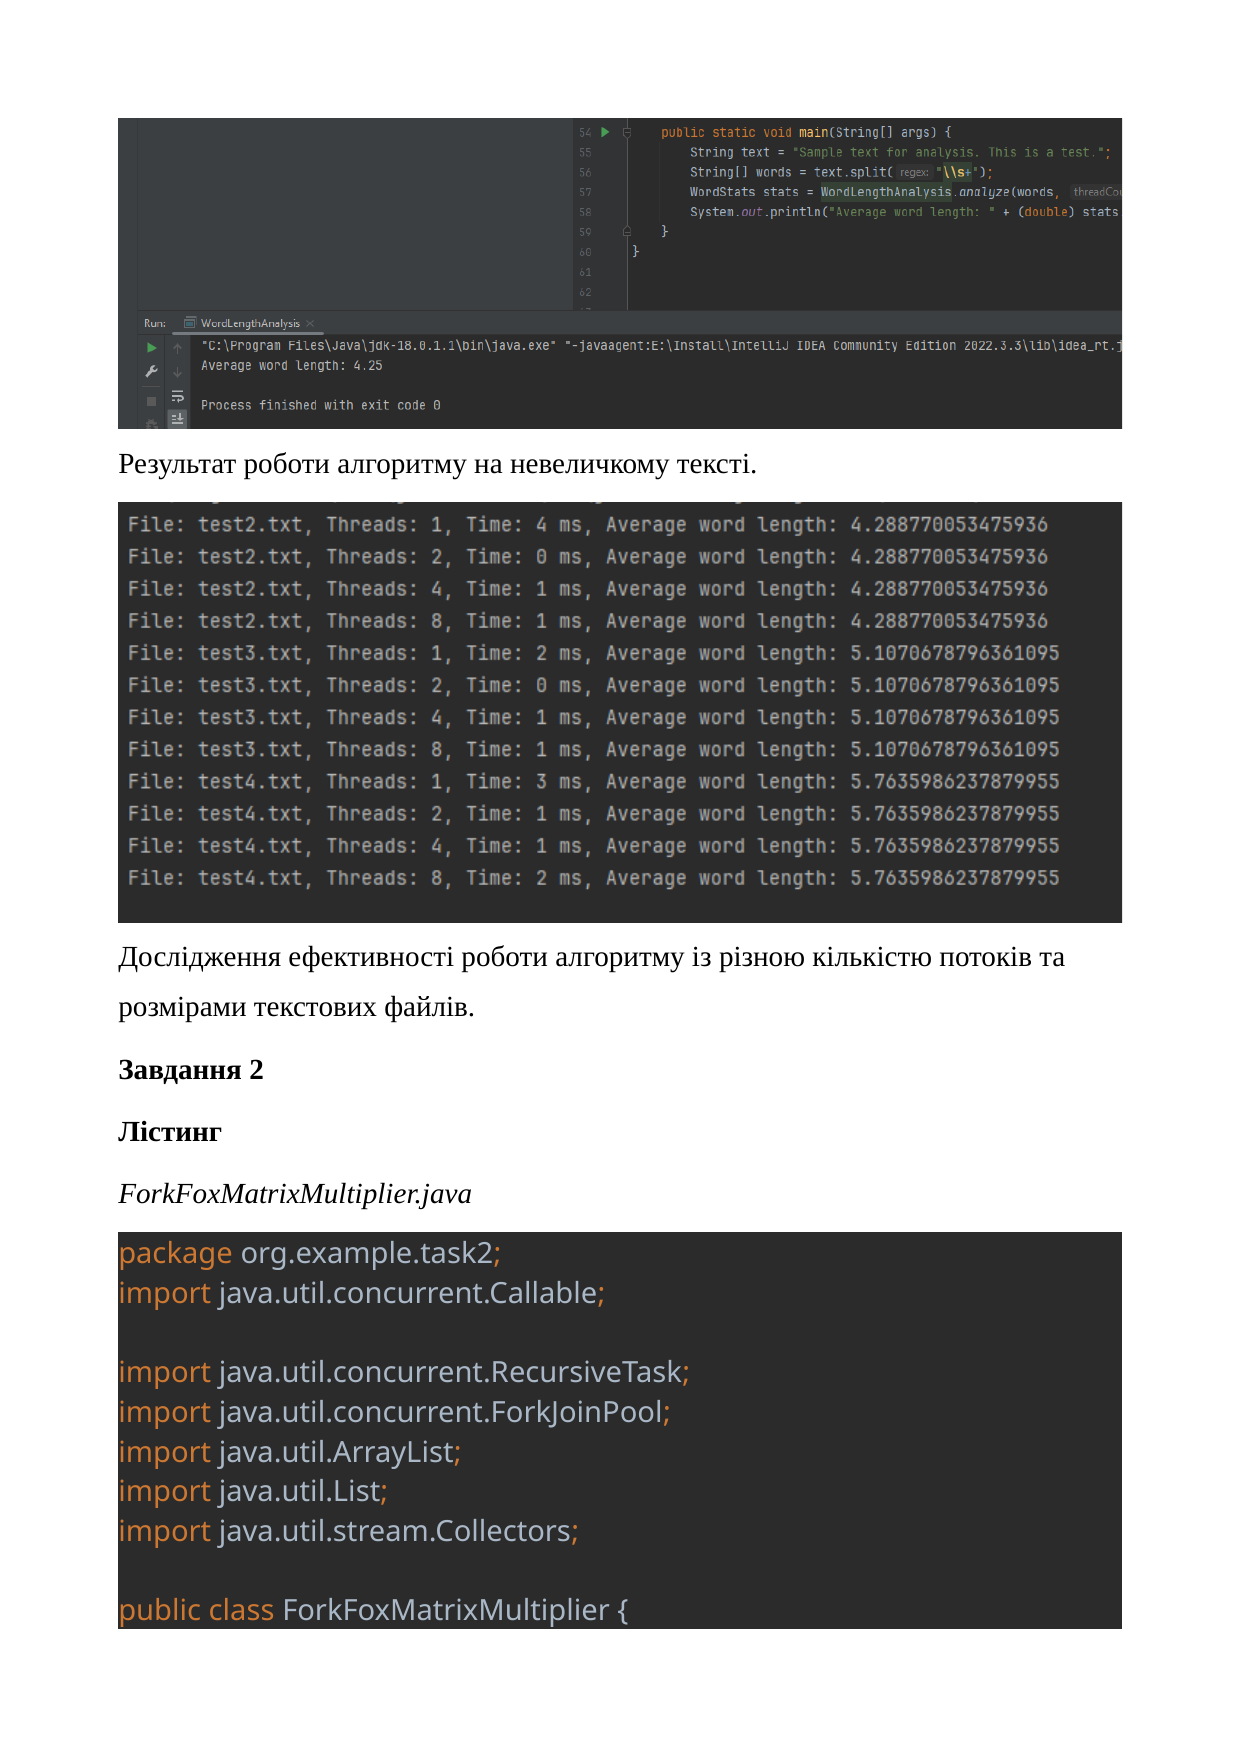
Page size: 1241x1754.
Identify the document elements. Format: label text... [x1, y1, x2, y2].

text Завдання 2 [118, 1052, 1122, 1085]
text Результат роботи алгоритму на невеличкому тексті. [118, 429, 1122, 479]
picture [118, 502, 1123, 923]
text Дослідження ефективності роботи алгоритму із різною кількістю потоків та розмірами текстових файлів. [118, 923, 1122, 1023]
picture [118, 118, 1123, 429]
text Лістинг [118, 1114, 1122, 1147]
text ForkFoxMatrixMultiplier.java [118, 1176, 1122, 1210]
text package org.example.task2; import java.util.concurrent.Callable; import java.util.concurrent.RecursiveTask; import java.util.concurrent.ForkJoinPool; import java.util.ArrayList; import java.util.List; import java.util.stream.Collectors; public class ForkFoxMatrixMultiplier { [118, 1232, 1122, 1629]
